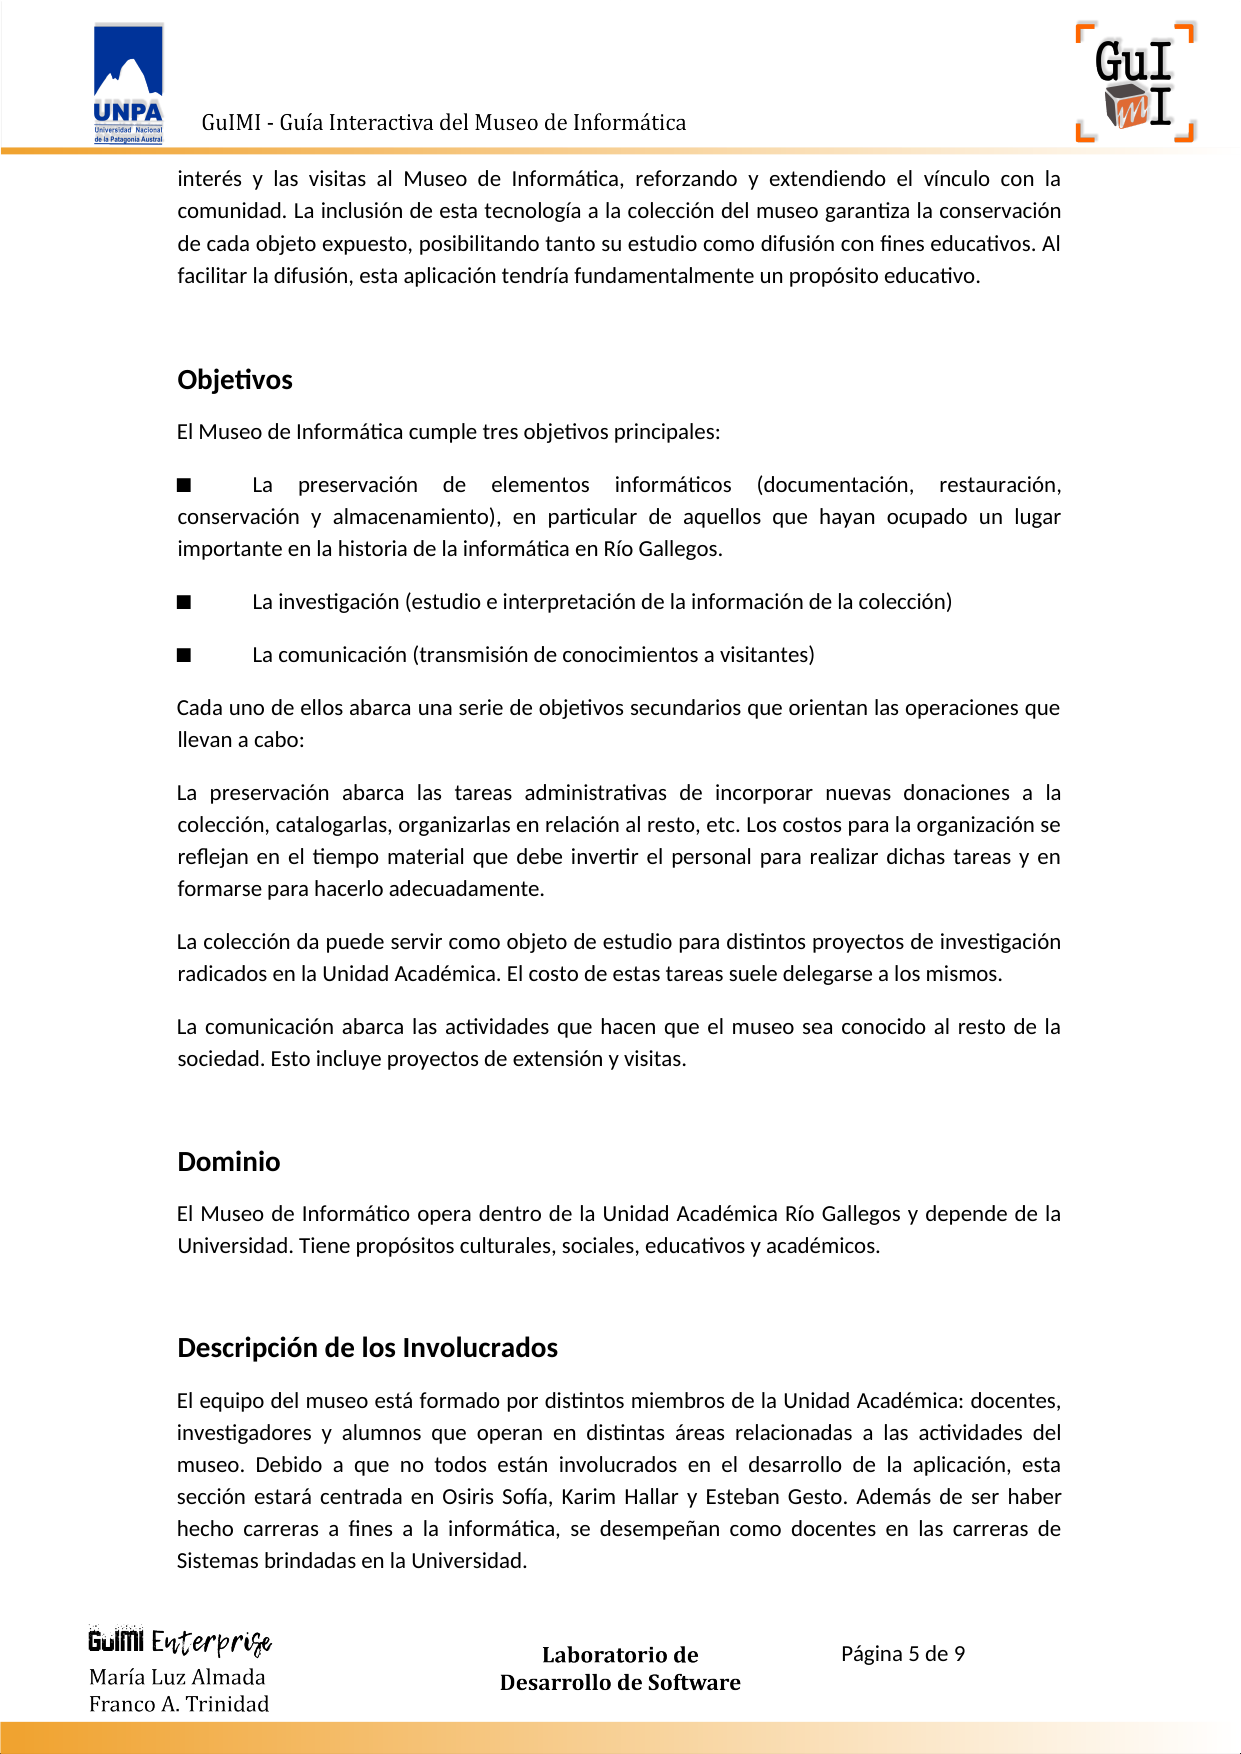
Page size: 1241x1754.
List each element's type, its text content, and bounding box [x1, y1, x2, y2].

text Cada uno de ellos abarca una serie de objetivos secundarios que orientan las operaciones que llevan a cabo: [177, 693, 1063, 753]
text La preservación abarca las tareas administrativas de incorporar nuevas donaciones a la colección, catalogarlas, organizarlas en relación al resto, etc. Los costos para la organización se reflejan en el tiempo material que debe invertir el personal para realizar dichas tareas y en formarse para hacerlo adecuadamente. [177, 778, 1063, 903]
subtitle Objetivos [177, 361, 1063, 397]
list La comunicación (transmisión de conocimientos a visitantes) [177, 640, 1063, 668]
text El Museo de Informático opera dentro de la Unidad Académica Río Gallegos y depende de la Universidad. Tiene propósitos culturales, sociales, educativos y académicos. [177, 1199, 1063, 1259]
list La preservación de elementos informáticos (documentación, restauración, conservación y almacenamiento), en particular de aquellos que hayan ocupado un lugar importante en la historia de la informática en Río Gallegos. [177, 470, 1063, 563]
text El Museo de Informática cumple tres objetivos principales: [177, 417, 1063, 445]
text interés y las visitas al Museo de Informática, reforzando y extendiendo el vínculo con la comunidad. La inclusión de esta tecnología a la colección del museo garantiza la conservación de cada objeto expuesto, posibilitando tanto su estudio como difusión con fines educativos. Al facilitar la difusión, esta aplicación tendría fundamentalmente un propósito educativo. [177, 164, 1063, 289]
list La investigación (estudio e interpretación de la información de la colección) [177, 587, 1063, 615]
subtitle Dominio [177, 1143, 1063, 1178]
picture [0, 1613, 1241, 1754]
subtitle Descripción de los Involucrados [177, 1329, 1063, 1365]
text La colección da puede servir como objeto de estudio para distintos proyectos de investigación radicados en la Unidad Académica. El costo de estas tareas suele delegarse a los mismos. [177, 927, 1063, 988]
text La comunicación abarca las actividades que hacen que el museo sea conocido al resto de la sociedad. Esto incluye proyectos de extensión y visitas. [177, 1012, 1063, 1073]
picture [0, 0, 1241, 155]
text El equipo del museo está formado por distintos miembros de la Unidad Académica: docentes, investigadores y alumnos que operan en distintas áreas relacionadas a las actividades del museo. Debido a que no todos están involucrados en el desarrollo de la aplicación, esta sección estará centrada en Osiris Sofía, Karim Hallar y Esteban Gesto. Además de ser haber hecho carreras a fines a la informática, se desempeñan como docentes en las carreras de Sistemas brindadas en la Universidad. [177, 1386, 1063, 1575]
